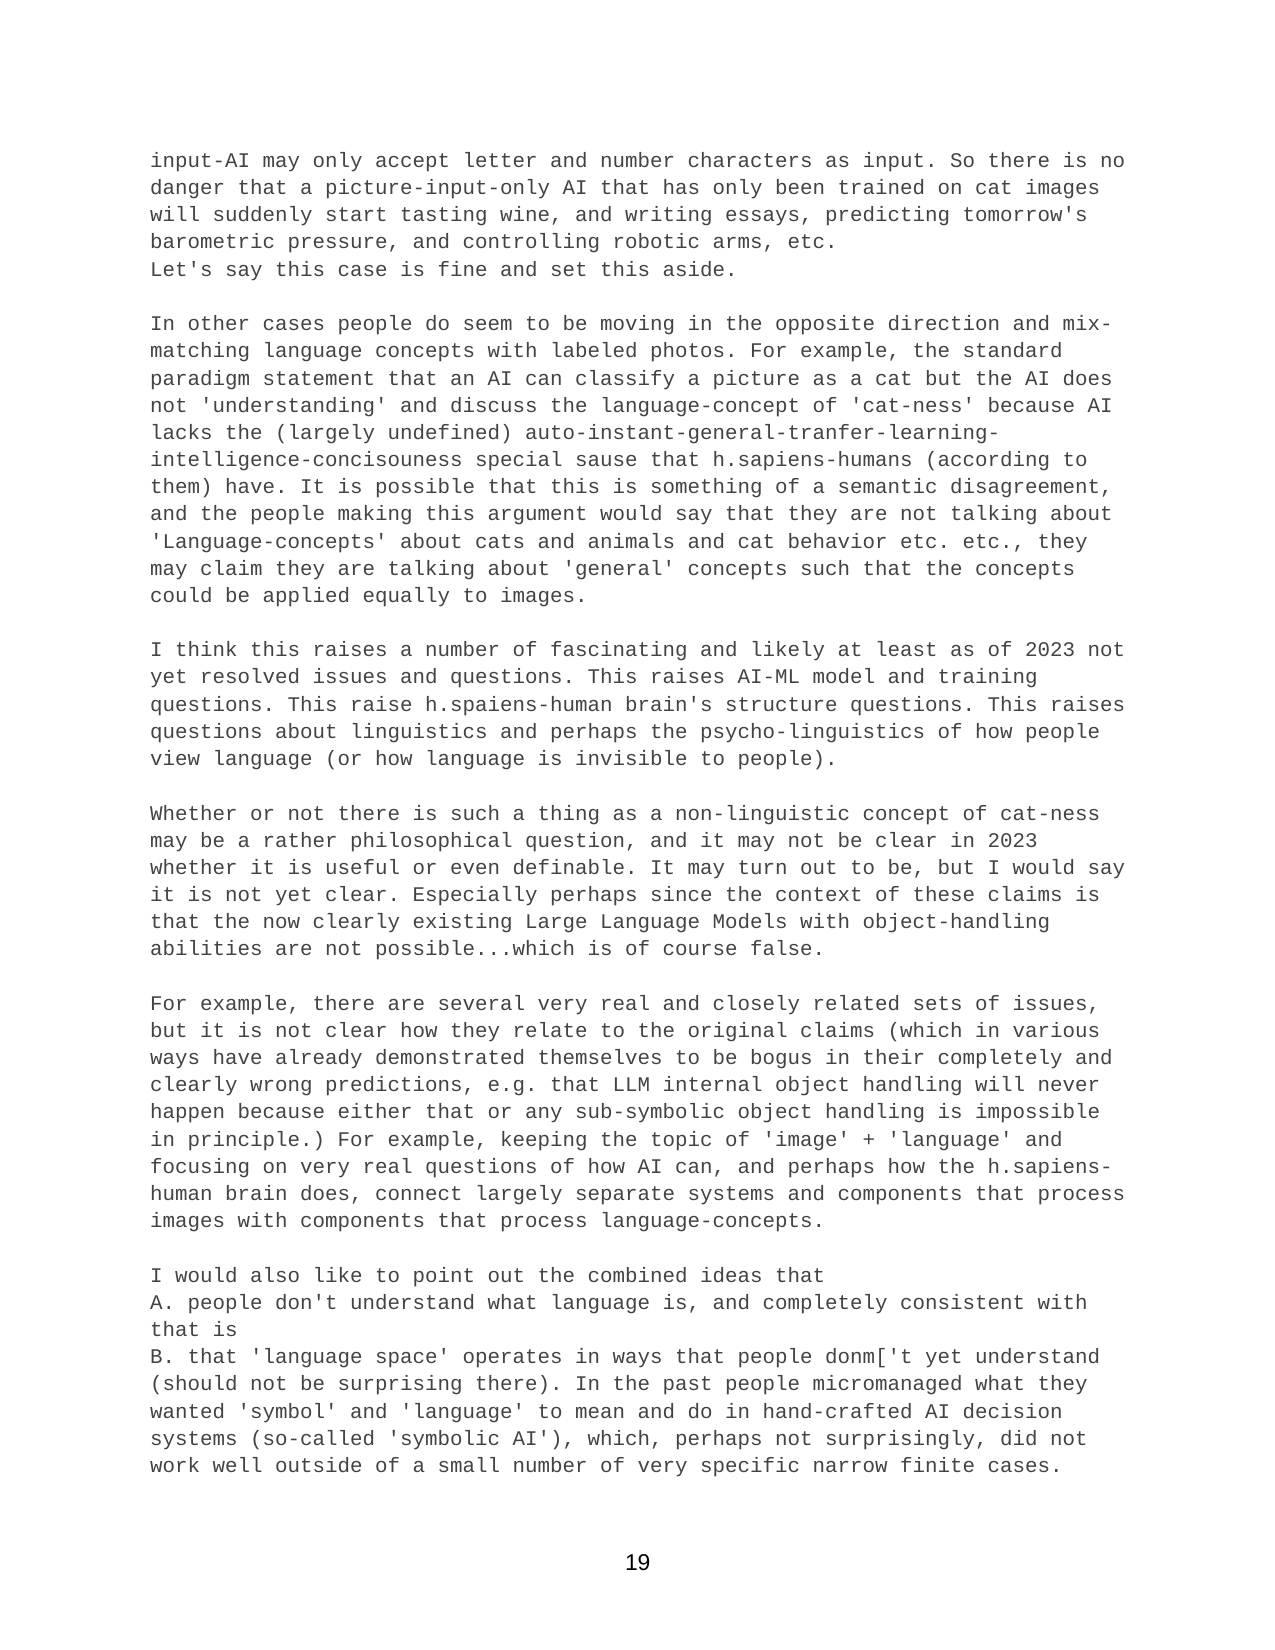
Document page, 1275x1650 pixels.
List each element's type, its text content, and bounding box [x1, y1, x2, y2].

text Let's say this case is fine and set this aside. [150, 259, 1125, 282]
text Whether or not there is such a thing as a non-linguistic concept of cat-ness may be a rather philosophical question, and it may not be clear in 2023 whether it is useful or even definable. It may turn out to be, but I would say it is not yet clear. Especially perhaps since the context of these claims is that the now clearly existing Large Language Models with object-handling abilities are not possible...which is of course false. [150, 802, 1125, 962]
text I think this raises a number of fascinating and likely at least as of 2023 not yet resolved issues and questions. This raises AI-ML model and training questions. This raise h.spaiens-human brain's structure questions. This raises questions about linguistics and perhaps the psycho-linguistics of how people view language (or how language is invisible to people). [150, 639, 1125, 772]
text In other cases people do seem to be moving in the opposite direction and mix-matching language concepts with labeled photos. For example, the standard paradigm statement that an AI can classify a picture as a cat but the AI does not 'understanding' and discuss the language-concept of 'cat-ness' because AI lacks the (largely undefined) auto-instant-general-tranfer-learning-intelligence-concisouness special sause that h.sapiens-humans (according to them) have. It is possible that this is something of a semantic disagreement, and the people making this argument would say that they are not talking about 'Language-concepts' about cats and animals and cat behavior etc. etc., they may claim they are talking about 'general' concepts such that the concepts could be applied equally to images. [150, 313, 1125, 609]
text For example, there are several very real and closely related sets of issues, but it is not clear how they relate to the original claims (which in various ways have already demonstrated themselves to be bogus in their completely and clearly wrong predictions, e.g. that LLM internal object handling will never happen because either that or any sub-symbolic object handling is impossible in principle.) For example, keeping the topic of 'image' + 'language' and focusing on very real questions of how AI can, and perhaps how the h.sapiens-human brain does, connect largely separate systems and components that process images with components that process language-concepts. [150, 993, 1125, 1234]
text I would also like to point out the combined ideas that [150, 1265, 1125, 1288]
text B. that 'language space' operates in ways that people donm['t yet understand (should not be surprising there). In the past people micromanaged what they wanted 'symbol' and 'language' to mean and do in hand-crafted AI decision systems (so-called 'symbolic AI'), which, perhaps not surprisingly, did not work well outside of a small number of very specific narrow finite cases. [150, 1346, 1125, 1479]
text input-AI may only accept letter and number characters as input. So there is no danger that a picture-input-only AI that has only been trained on cat images will suddenly start tasting wine, and writing essays, predicting tomorrow's barometric pressure, and controlling robotic arms, etc. [150, 150, 1125, 255]
text A. people don't understand what language is, and completely consistent with that is [150, 1292, 1125, 1343]
